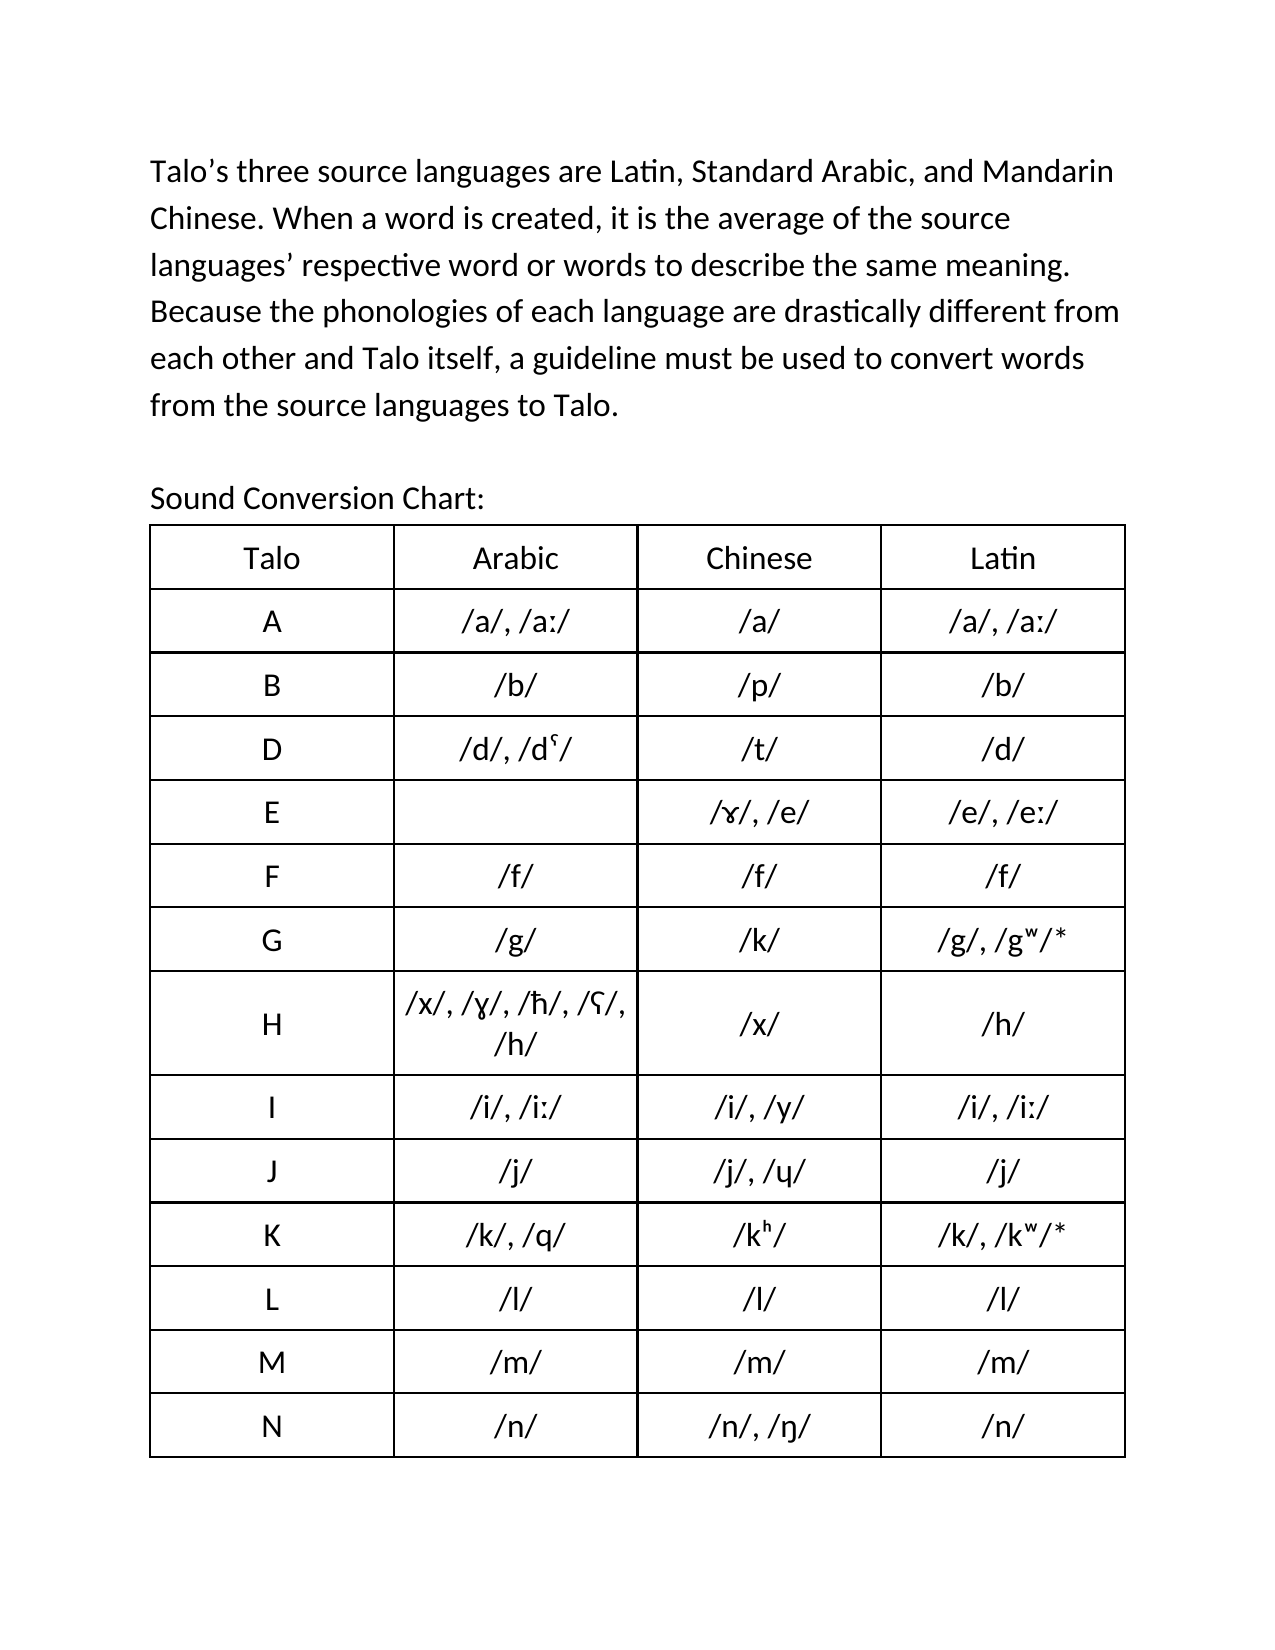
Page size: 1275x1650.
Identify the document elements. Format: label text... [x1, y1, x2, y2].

table_header Arabic [395, 526, 636, 588]
table_header Latin [882, 526, 1124, 588]
table_cell /g/ [395, 908, 636, 970]
table_cell /x/ [639, 972, 880, 1074]
table_cell /m/ [882, 1331, 1124, 1392]
table_cell /k/, /q/ [395, 1204, 636, 1265]
table_cell J [151, 1140, 393, 1201]
table_cell /f/ [395, 845, 636, 906]
table_cell /n/ [882, 1394, 1124, 1456]
table_cell /j/, /ɥ/ [639, 1140, 880, 1201]
text Sound Conversion Chart: [150, 477, 1125, 518]
table_cell /f/ [882, 845, 1124, 906]
table_cell /d/, /dˤ/ [395, 717, 636, 779]
table_cell /m/ [639, 1331, 880, 1392]
text Talo’s three source languages are Latin, Standard Arabic, and Mandarin Chinese. When a word is created, it is the average of the source languages’ respective word or words to describe the same meaning. Because the phonologies of each language are drastically different from each other and Talo itself, a guideline must be used to convert words from the source languages to Talo. [150, 150, 1125, 424]
table_cell H [151, 972, 393, 1074]
table_cell G [151, 908, 393, 970]
table_cell /x/, /ɣ/, /ħ/, /ʕ/, /h/ [395, 972, 636, 1074]
table_cell K [151, 1204, 393, 1265]
table_cell /k/ [639, 908, 880, 970]
table_cell /a/ [639, 590, 880, 651]
table_cell /kʰ/ [639, 1204, 880, 1265]
table_cell A [151, 590, 393, 651]
table_cell F [151, 845, 393, 906]
table_cell M [151, 1331, 393, 1392]
table_cell B [151, 654, 393, 715]
table_cell /b/ [882, 654, 1124, 715]
table_header Talo [151, 526, 393, 588]
table_cell /h/ [882, 972, 1124, 1074]
table_cell /g/, /gʷ/* [882, 908, 1124, 970]
table_cell /l/ [882, 1267, 1124, 1329]
table_cell /t/ [639, 717, 880, 779]
table_cell /l/ [639, 1267, 880, 1329]
table_cell /f/ [639, 845, 880, 906]
table_cell /l/ [395, 1267, 636, 1329]
table_cell D [151, 717, 393, 779]
table_cell /p/ [639, 654, 880, 715]
table_cell /m/ [395, 1331, 636, 1392]
table_cell /j/ [395, 1140, 636, 1201]
table_cell /d/ [882, 717, 1124, 779]
table_cell /a/, /aː/ [395, 590, 636, 651]
table_cell L [151, 1267, 393, 1329]
table_cell /ɤ/, /e/ [639, 781, 880, 842]
table_cell /i/, /iː/ [882, 1076, 1124, 1138]
table_cell I [151, 1076, 393, 1138]
table_cell /a/, /aː/ [882, 590, 1124, 651]
table_cell /b/ [395, 654, 636, 715]
table_cell /j/ [882, 1140, 1124, 1201]
table_cell /e/, /eː/ [882, 781, 1124, 842]
table_cell [395, 781, 636, 842]
table_cell /i/, /iː/ [395, 1076, 636, 1138]
table_cell /n/, /ŋ/ [639, 1394, 880, 1456]
table_cell /n/ [395, 1394, 636, 1456]
table_header Chinese [639, 526, 880, 588]
table_cell N [151, 1394, 393, 1456]
table_cell /k/, /kʷ/* [882, 1204, 1124, 1265]
table_cell /i/, /y/ [639, 1076, 880, 1138]
table_cell E [151, 781, 393, 842]
